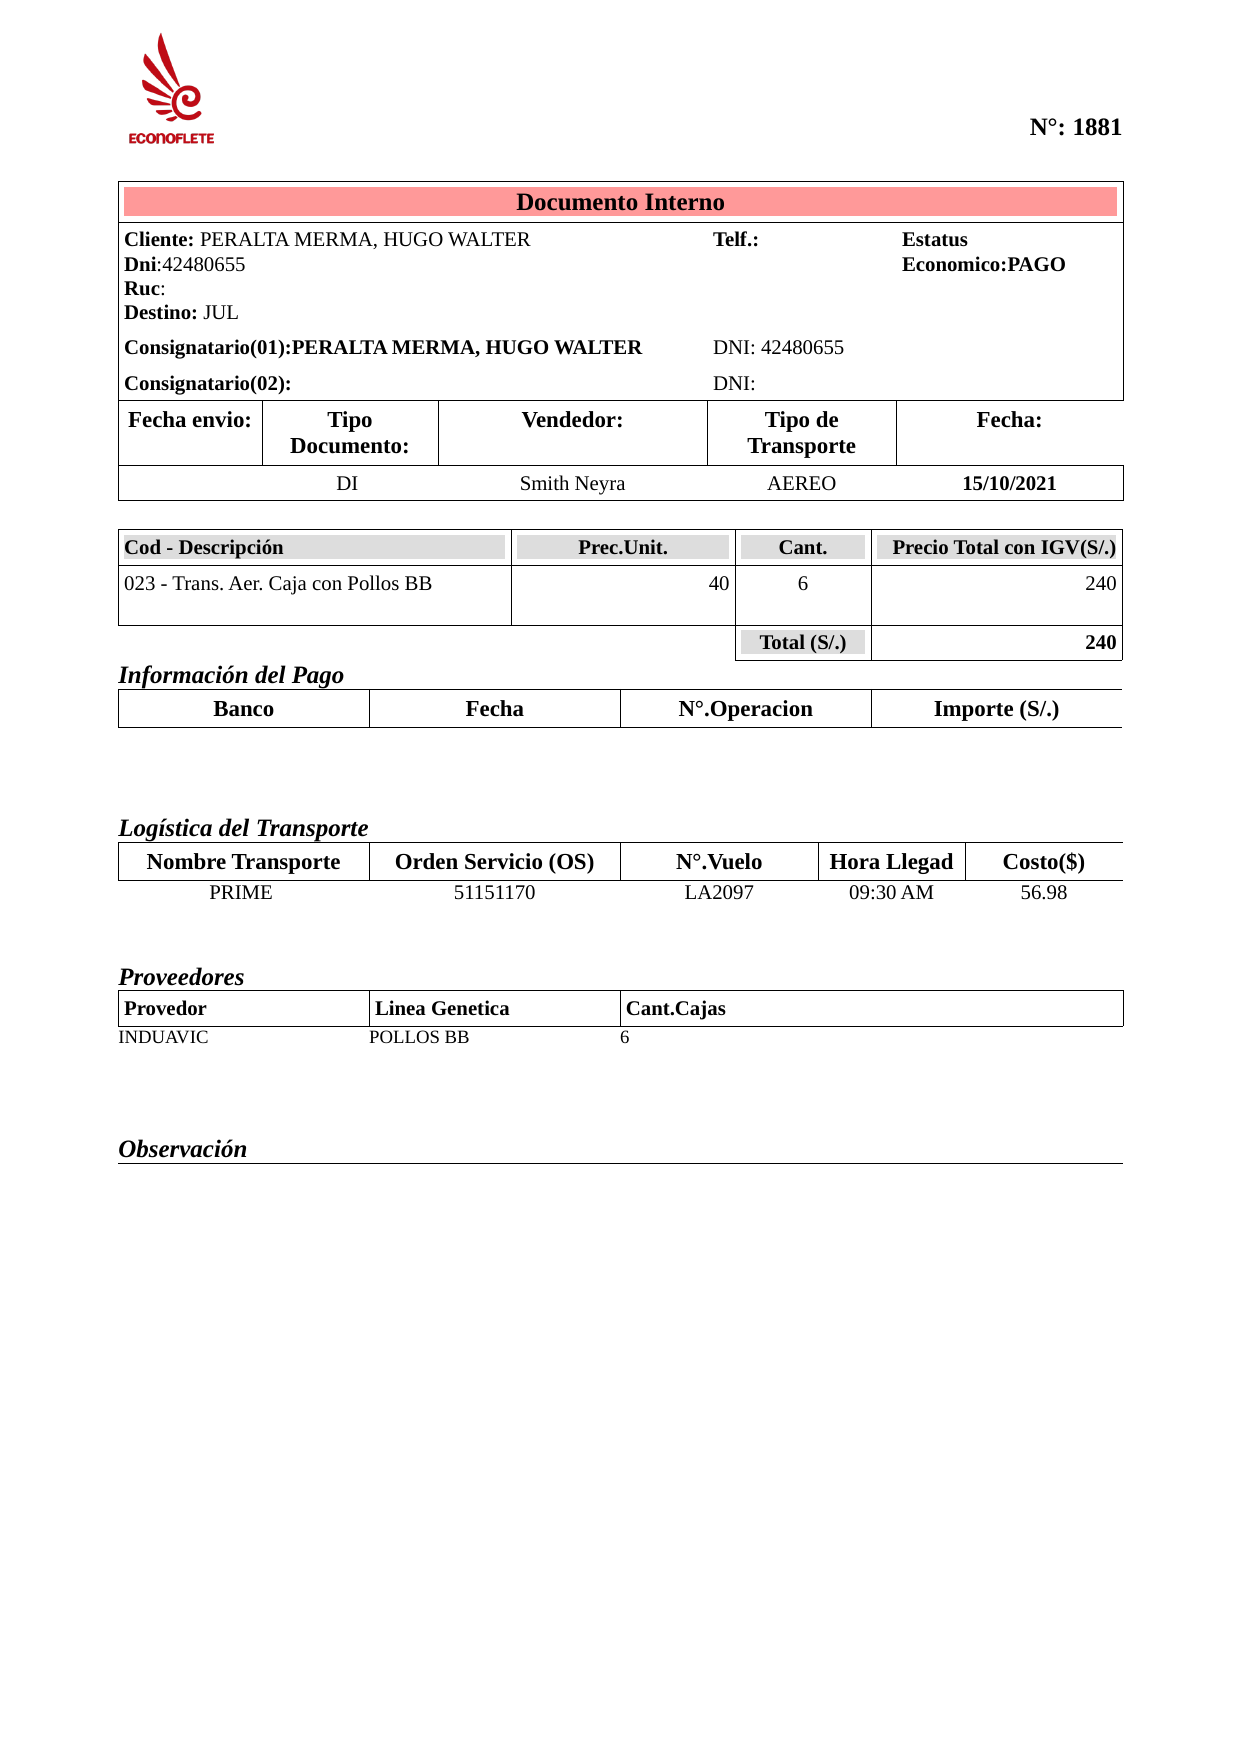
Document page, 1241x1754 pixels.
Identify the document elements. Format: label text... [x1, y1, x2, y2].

table_cell [118, 904, 369, 933]
table_cell [871, 728, 1122, 756]
table_cell [818, 933, 965, 962]
table_cell [369, 1069, 620, 1091]
table_cell [818, 904, 965, 933]
text Proveedores [118, 962, 1122, 990]
table_cell [620, 1069, 1123, 1091]
table_cell [118, 1112, 369, 1134]
table_cell 240 [872, 566, 1122, 624]
table_cell Cliente: PERALTA MERMA, HUGO WALTER Dni:42480655 Ruc: Destino: JUL [119, 223, 707, 329]
table_cell [511, 626, 735, 660]
table_cell 6 [620, 1027, 1123, 1048]
table_header Cant.Cajas [621, 991, 1123, 1026]
table_cell LA2097 [620, 881, 818, 904]
table_cell 51151170 [369, 881, 620, 904]
table_cell [118, 785, 369, 813]
table_cell [118, 933, 369, 962]
table_header Prec.Unit. [512, 530, 735, 565]
table_cell DNI: [707, 365, 1123, 400]
table_cell 09:30 AM [818, 881, 965, 904]
picture [118, 32, 225, 144]
table_cell AEREO [707, 466, 896, 500]
table_header Costo($) [966, 843, 1123, 880]
table_cell Telf.: [707, 223, 896, 329]
table_header [118, 1164, 1123, 1187]
table_cell DI [262, 466, 438, 500]
table_header Provedor [119, 991, 369, 1026]
table_cell DNI: 42480655 [707, 329, 1123, 365]
table_cell [620, 728, 871, 756]
table_cell INDUAVIC [118, 1027, 369, 1048]
table_cell [118, 756, 369, 784]
table_cell [369, 756, 620, 784]
table_header Orden Servicio (OS) [370, 843, 620, 880]
table_header Nombre Transporte [119, 843, 369, 880]
table_cell [871, 785, 1122, 813]
table_cell [871, 756, 1122, 784]
table_cell 15/10/2021 [896, 466, 1123, 500]
table_cell [369, 1091, 620, 1112]
table_cell [965, 933, 1123, 962]
text Logística del Transporte [118, 813, 1122, 842]
table_cell 023 - Trans. Aer. Caja con Pollos BB [119, 566, 511, 624]
table_cell [965, 904, 1123, 933]
table_cell [620, 904, 818, 933]
table_cell Estatus Economico:PAGO [896, 223, 1123, 329]
table_cell 240 [872, 626, 1122, 660]
table_cell [620, 1112, 1123, 1134]
table_cell Consignatario(01):PERALTA MERMA, HUGO WALTER [119, 329, 707, 365]
table_cell Tipo Documento: [263, 401, 438, 465]
table_cell [369, 933, 620, 962]
table_cell [620, 785, 871, 813]
table_cell [620, 1048, 1123, 1069]
table_cell Consignatario(02): [119, 365, 707, 400]
table_cell [620, 933, 818, 962]
table_header Fecha [370, 690, 620, 727]
table_header Hora Llegad [819, 843, 965, 880]
table_cell [118, 626, 511, 660]
table_cell PRIME [118, 881, 369, 904]
table_header Documento Interno [119, 182, 1123, 222]
table_cell [620, 1091, 1123, 1112]
table_cell [369, 1112, 620, 1134]
table_header Importe (S/.) [872, 690, 1122, 727]
table_cell [118, 1069, 369, 1091]
table_cell [118, 1048, 369, 1069]
table_cell Total (S/.) [736, 626, 871, 660]
table_cell [118, 1091, 369, 1112]
table_header Precio Total con IGV(S/.) [872, 530, 1122, 565]
table_cell 6 [736, 566, 871, 624]
table_cell [369, 1048, 620, 1069]
table_cell [369, 785, 620, 813]
table_header N°.Vuelo [621, 843, 818, 880]
table_header Cod - Descripción [119, 530, 511, 565]
table_header Cant. [736, 530, 871, 565]
table_cell [369, 728, 620, 756]
table_cell [369, 904, 620, 933]
table_cell [119, 466, 262, 500]
table_cell Fecha envio: [119, 401, 262, 465]
table_header Banco [119, 690, 369, 727]
table_cell Vendedor: [439, 401, 707, 465]
table_cell [620, 756, 871, 784]
table_cell POLLOS BB [369, 1027, 620, 1048]
table_cell 56.98 [965, 881, 1123, 904]
text Información del Pago [118, 660, 1122, 689]
table_cell [118, 728, 369, 756]
table_cell Smith Neyra [438, 466, 707, 500]
table_cell Fecha: [897, 401, 1123, 465]
table_header N°.Operacion [621, 690, 871, 727]
text Observación [118, 1134, 1122, 1163]
table_header Linea Genetica [370, 991, 620, 1026]
table_cell Tipo de Transporte [708, 401, 896, 465]
table_cell 40 [512, 566, 735, 624]
